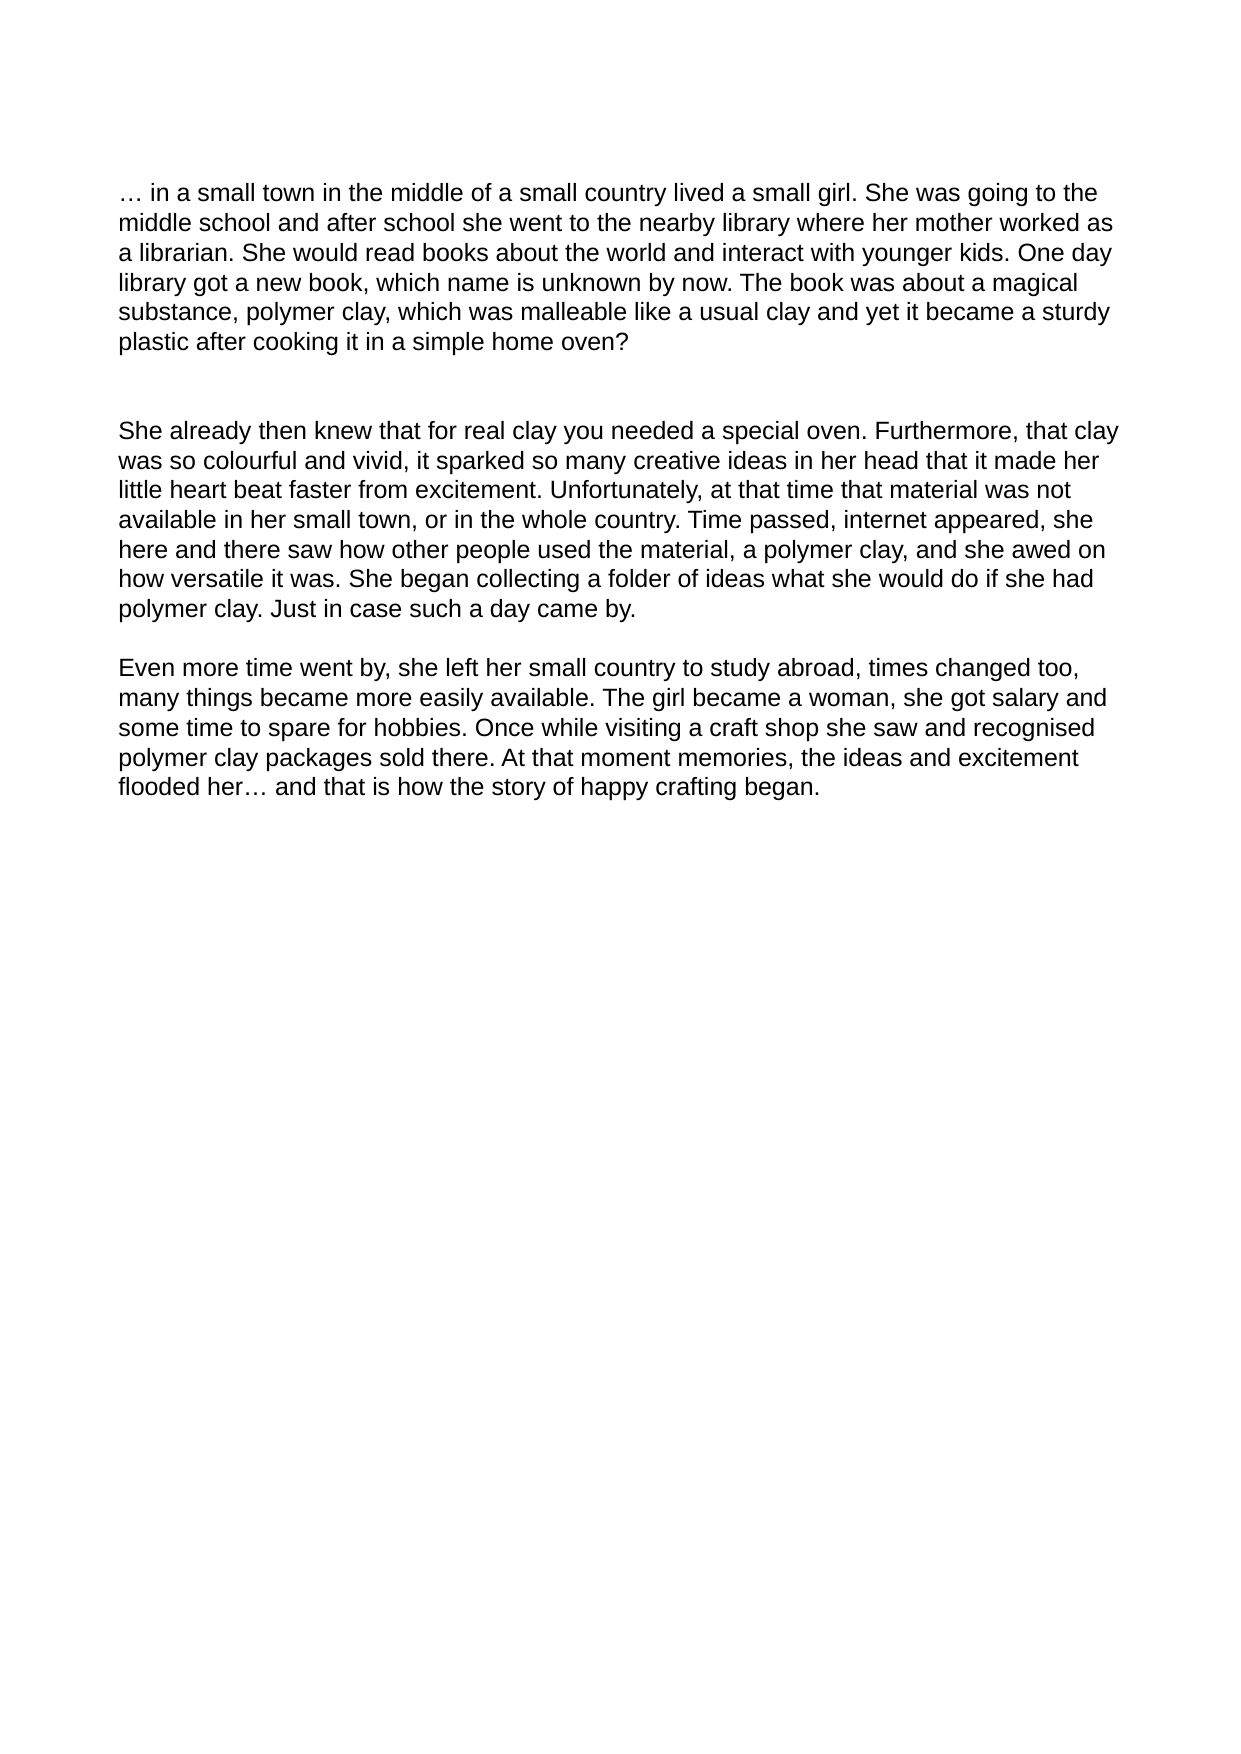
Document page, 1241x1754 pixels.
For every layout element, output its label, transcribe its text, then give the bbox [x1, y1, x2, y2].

text Even more time went by, she left her small country to study abroad, times changed too, many things became more easily available. The girl became a woman, she got salary and some time to spare for hobbies. Once while visiting a craft shop she saw and recognised polymer clay packages sold there. At that moment memories, the ideas and excitement flooded her… and that is how the story of happy crafting began. [118, 652, 1122, 801]
text She already then knew that for real clay you needed a special oven. Furthermore, that clay was so colourful and vivid, it sparked so many creative ideas in her head that it made her little heart beat faster from excitement. Unfortunately, at that time that material was not available in her small town, or in the whole country. Time passed, internet appeared, she here and there saw how other people used the material, a polymer clay, and she awed on how versatile it was. She began collecting a folder of ideas what she would do if she had polymer clay. Just in case such a day came by. [118, 415, 1122, 623]
text … in a small town in the middle of a small country lived a small girl. She was going to the middle school and after school she went to the nearby library where her mother worked as a librarian. She would read books about the world and interact with younger kids. One day library got a new book, which name is unknown by now. The book was about a magical substance, polymer clay, which was malleable like a usual clay and yet it became a sturdy plastic after cooking it in a simple home oven? [118, 177, 1122, 356]
